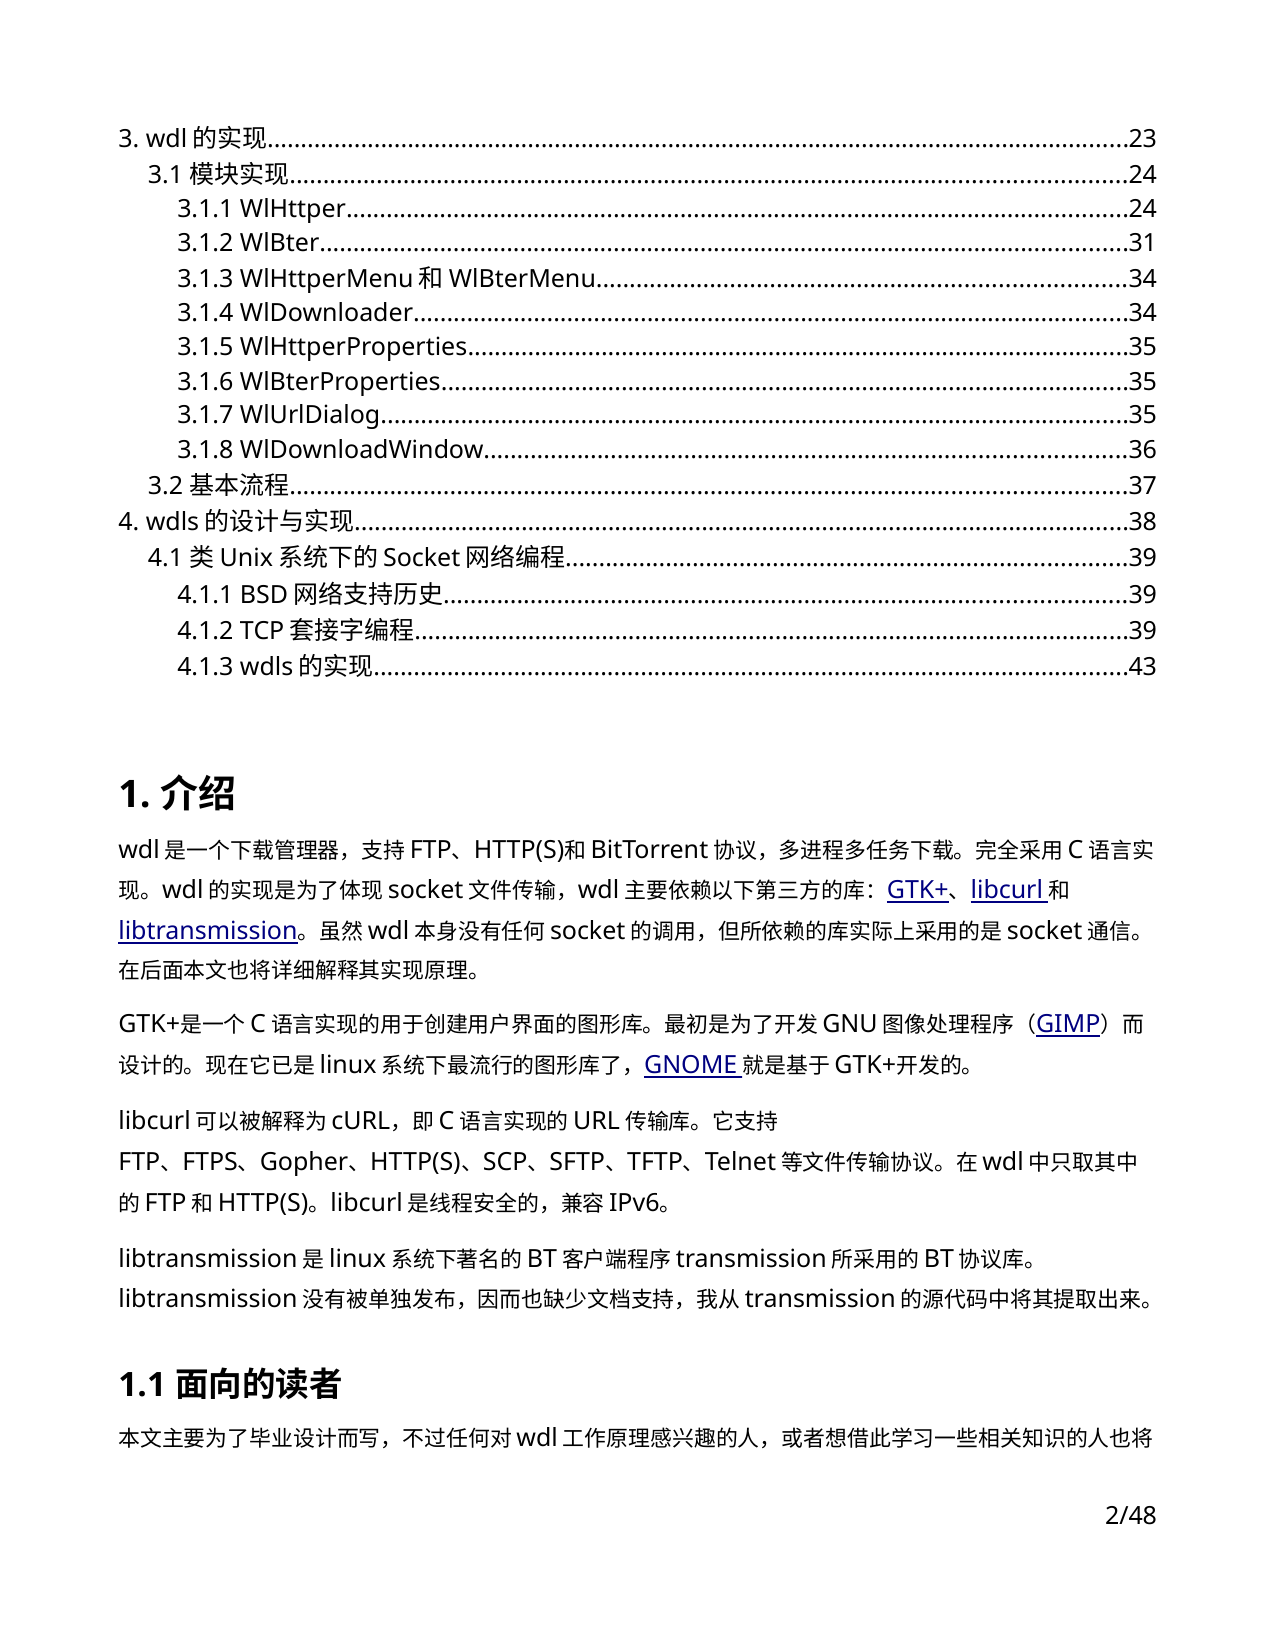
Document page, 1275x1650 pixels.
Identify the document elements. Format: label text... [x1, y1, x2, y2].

text 3.1.7 WlUrlDialog 35 [177, 397, 1157, 431]
subtitle 1.1 面向的读者 [118, 1358, 1157, 1407]
text 4.1 类Unix系统下的Socket网络编程 39 [148, 538, 1157, 574]
text 3.1.4 WlDownloader 34 [177, 295, 1157, 329]
text 3. wdl的实现 23 [118, 118, 1157, 154]
text 本文主要为了毕业设计而写，不过任何对wdl工作原理感兴趣的人，或者想借此学习一些相关知识的人也将 [118, 1419, 1157, 1453]
text 3.1 模块实现 24 [148, 154, 1157, 191]
text GTK+是一个C语言实现的用于创建用户界面的图形库。最初是为了开发GNU图像处理程序（GIMP）而设计的。现在它已是linux系统下最流行的图形库了，GNOME就是基于GTK+开发的。 [118, 1006, 1157, 1081]
text 3.1.6 WlBterProperties 35 [177, 363, 1157, 397]
text 4. wdls的设计与实现 38 [118, 502, 1157, 538]
text wdl是一个下载管理器，支持FTP、HTTP(S)和BitTorrent协议，多进程多任务下载。完全采用C语言实现。wdl的实现是为了体现socket文件传输，wdl主要依赖以下第三方的库：GTK+、libcurl和libtransmission。虽然wdl本身没有任何socket的调用，但所依赖的库实际上采用的是socket通信。在后面本文也将详细解释其实现原理。 [118, 831, 1157, 985]
subtitle 1. 介绍 [118, 764, 1157, 819]
text 4.1.2 TCP套接字编程 39 [177, 610, 1157, 647]
text 3.1.1 WlHttper 24 [177, 191, 1157, 225]
text libtransmission是linux系统下著名的BT客户端程序transmission所采用的BT协议库。libtransmission没有被单独发布，因而也缺少文档支持，我从transmission的源代码中将其提取出来。 [118, 1240, 1157, 1315]
text libcurl可以被解释为cURL，即C语言实现的URL传输库。它支持FTP、FTPS、Gopher、HTTP(S)、SCP、SFTP、TFTP、Telnet等文件传输协议。在wdl中只取其中的FTP和HTTP(S)。libcurl是线程安全的，兼容IPv6。 [118, 1103, 1157, 1218]
text 3.2 基本流程 37 [148, 465, 1157, 502]
text 4.1.1 BSD网络支持历史 39 [177, 574, 1157, 610]
text 3.1.8 WlDownloadWindow 36 [177, 431, 1157, 465]
text 4.1.3 wdls的实现 43 [177, 647, 1157, 683]
text 3.1.2 WlBter 31 [177, 225, 1157, 259]
text 3.1.5 WlHttperProperties 35 [177, 329, 1157, 363]
text 3.1.3 WlHttperMenu和WlBterMenu 34 [177, 259, 1157, 295]
